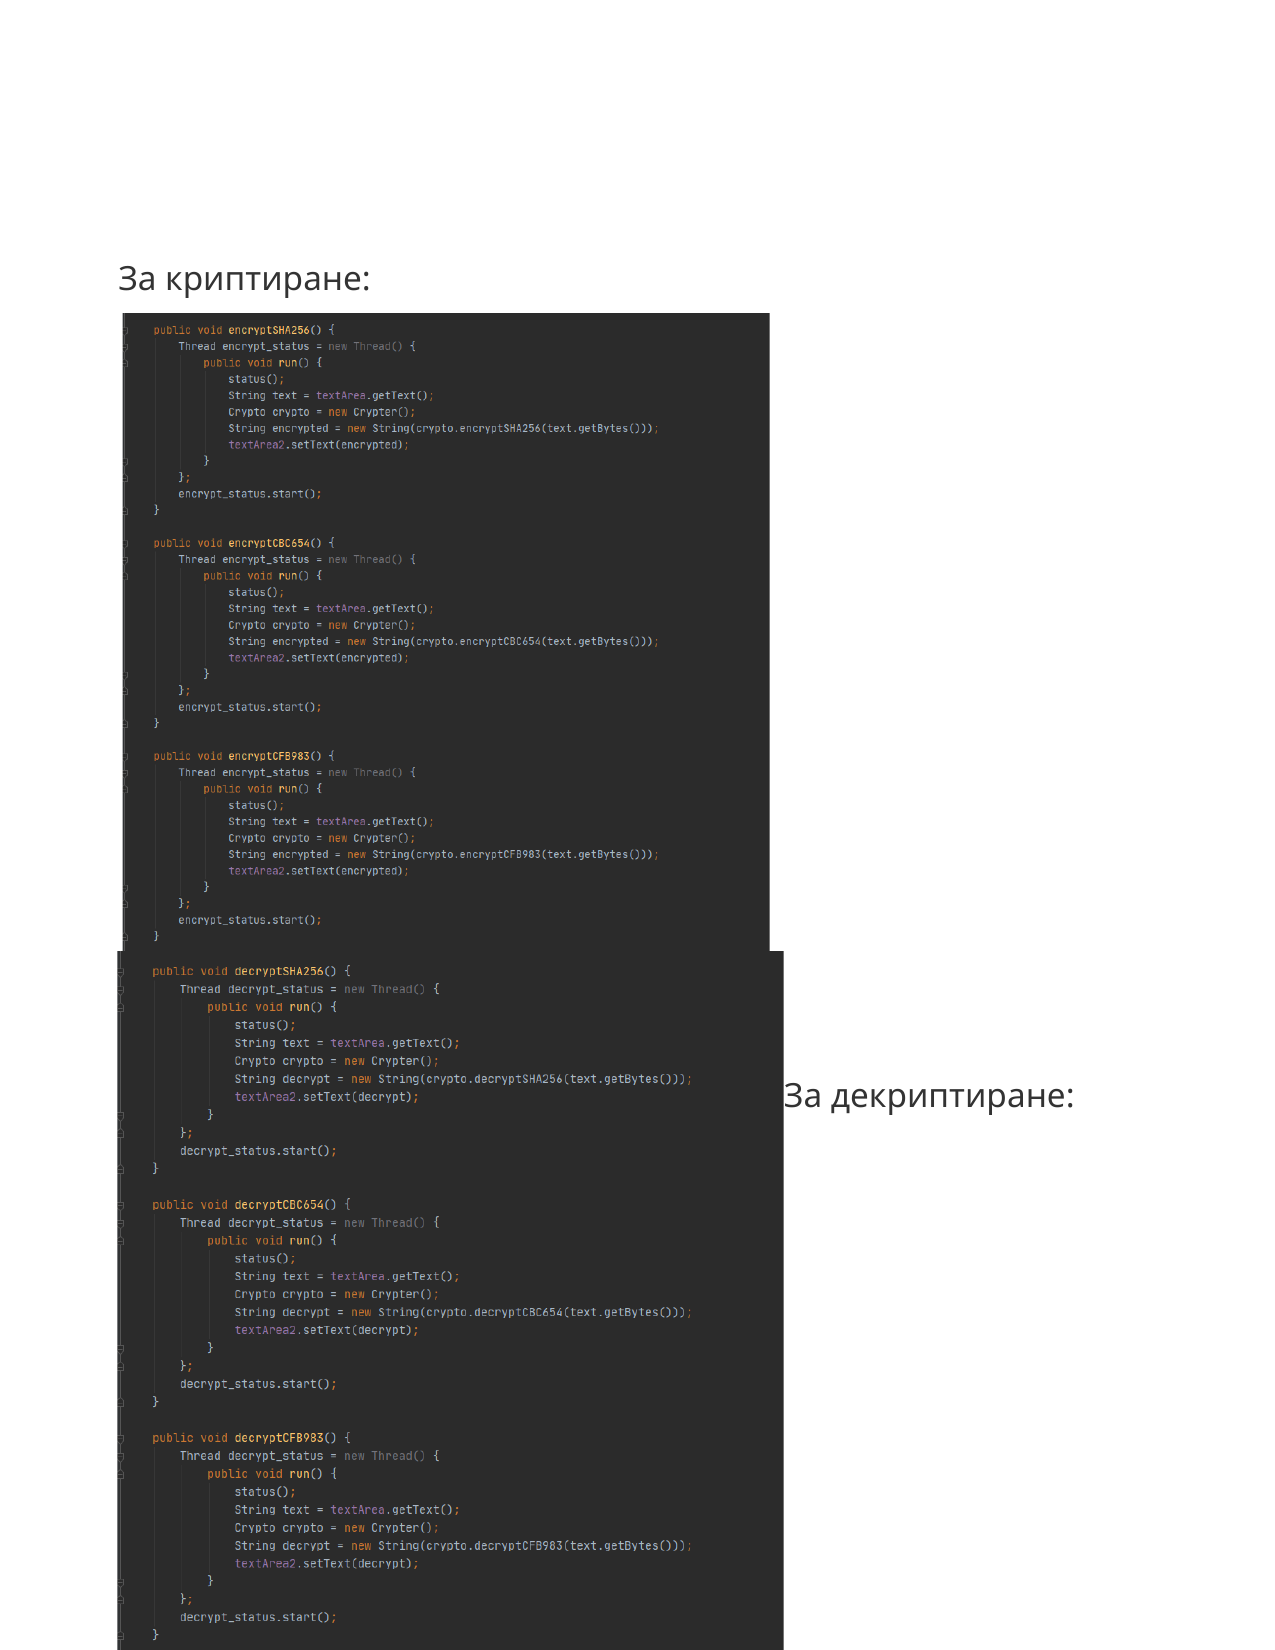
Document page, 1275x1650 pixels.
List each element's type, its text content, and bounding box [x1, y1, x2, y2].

text За криптиране: [118, 254, 1157, 300]
picture [117, 313, 784, 1650]
text За декриптиране: [784, 1072, 1157, 1117]
